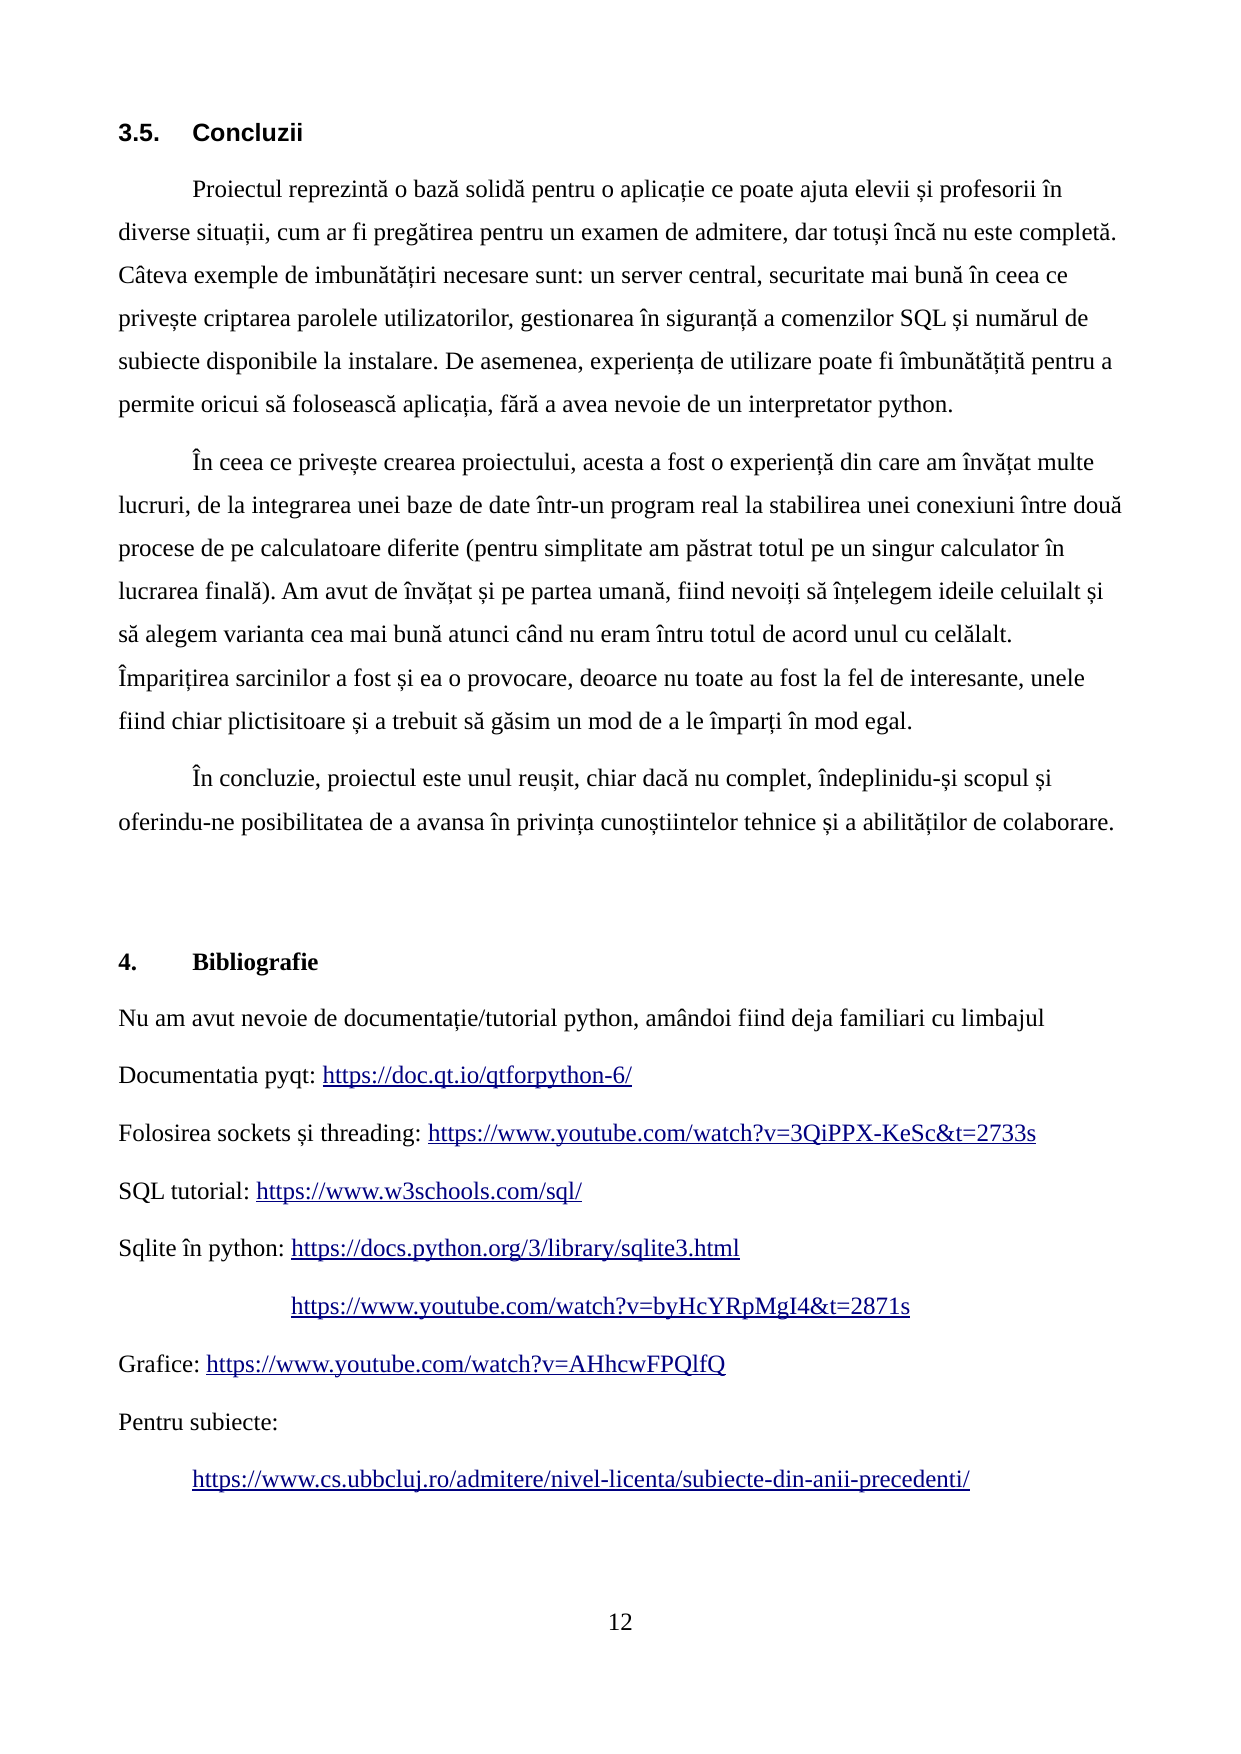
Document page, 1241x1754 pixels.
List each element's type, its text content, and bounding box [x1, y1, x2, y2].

subtitle Bibliografie [118, 947, 1122, 976]
text Sqlite în python: https://docs.python.org/3/library/sqlite3.html [118, 1233, 1122, 1262]
text În concluzie, proiectul este unul reușit, chiar dacă nu complet, îndeplinidu-și scopul și oferindu-ne posibilitatea de a avansa în privința cunoștiintelor tehnice și a abilităților de colaborare. [118, 763, 1122, 835]
text SQL tutorial: https://www.w3schools.com/sql/ [118, 1176, 1122, 1204]
subtitle Concluzii [118, 118, 1122, 147]
text În ceea ce privește crearea proiectului, acesta a fost o experiență din care am învățat multe lucruri, de la integrarea unei baze de date într-un program real la stabilirea unei conexiuni între două procese de pe calculatoare diferite (pentru simplitate am păstrat totul pe un singur calculator în lucrarea finală). Am avut de învățat și pe partea umană, fiind nevoiți să înțelegem ideile celuilalt și să alegem varianta cea mai bună atunci când nu eram întru totul de acord unul cu celălalt. Împarițirea sarcinilor a fost și ea o provocare, deoarce nu toate au fost la fel de interesante, unele fiind chiar plictisitoare și a trebuit să găsim un mod de a le împarți în mod egal. [118, 447, 1122, 734]
text Grafice: https://www.youtube.com/watch?v=AHhcwFPQlfQ [118, 1349, 1122, 1378]
text Pentru subiecte: [118, 1407, 1122, 1435]
text Folosirea sockets și threading: https://www.youtube.com/watch?v=3QiPPX-KeSc&t=2733s [118, 1118, 1122, 1147]
text Documentatia pyqt: https://doc.qt.io/qtforpython-6/ [118, 1060, 1122, 1089]
text Nu am avut nevoie de documentație/tutorial python, amândoi fiind deja familiari cu limbajul [118, 1003, 1122, 1031]
text Proiectul reprezintă o bază solidă pentru o aplicație ce poate ajuta elevii și profesorii în diverse situații, cum ar fi pregătirea pentru un examen de admitere, dar totuși încă nu este completă. Câteva exemple de imbunătățiri necesare sunt: un server central, securitate mai bună în ceea ce privește criptarea parolele utilizatorilor, gestionarea în siguranță a comenzilor SQL și numărul de subiecte disponibile la instalare. De asemenea, experiența de utilizare poate fi îmbunătățită pentru a permite oricui să folosească aplicația, fără a avea nevoie de un interpretator python. [118, 174, 1122, 418]
text https://www.youtube.com/watch?v=byHcYRpMgI4&t=2871s [118, 1291, 1122, 1320]
text https://www.cs.ubbcluj.ro/admitere/nivel-licenta/subiecte-din-anii-precedenti/ [118, 1464, 1122, 1493]
